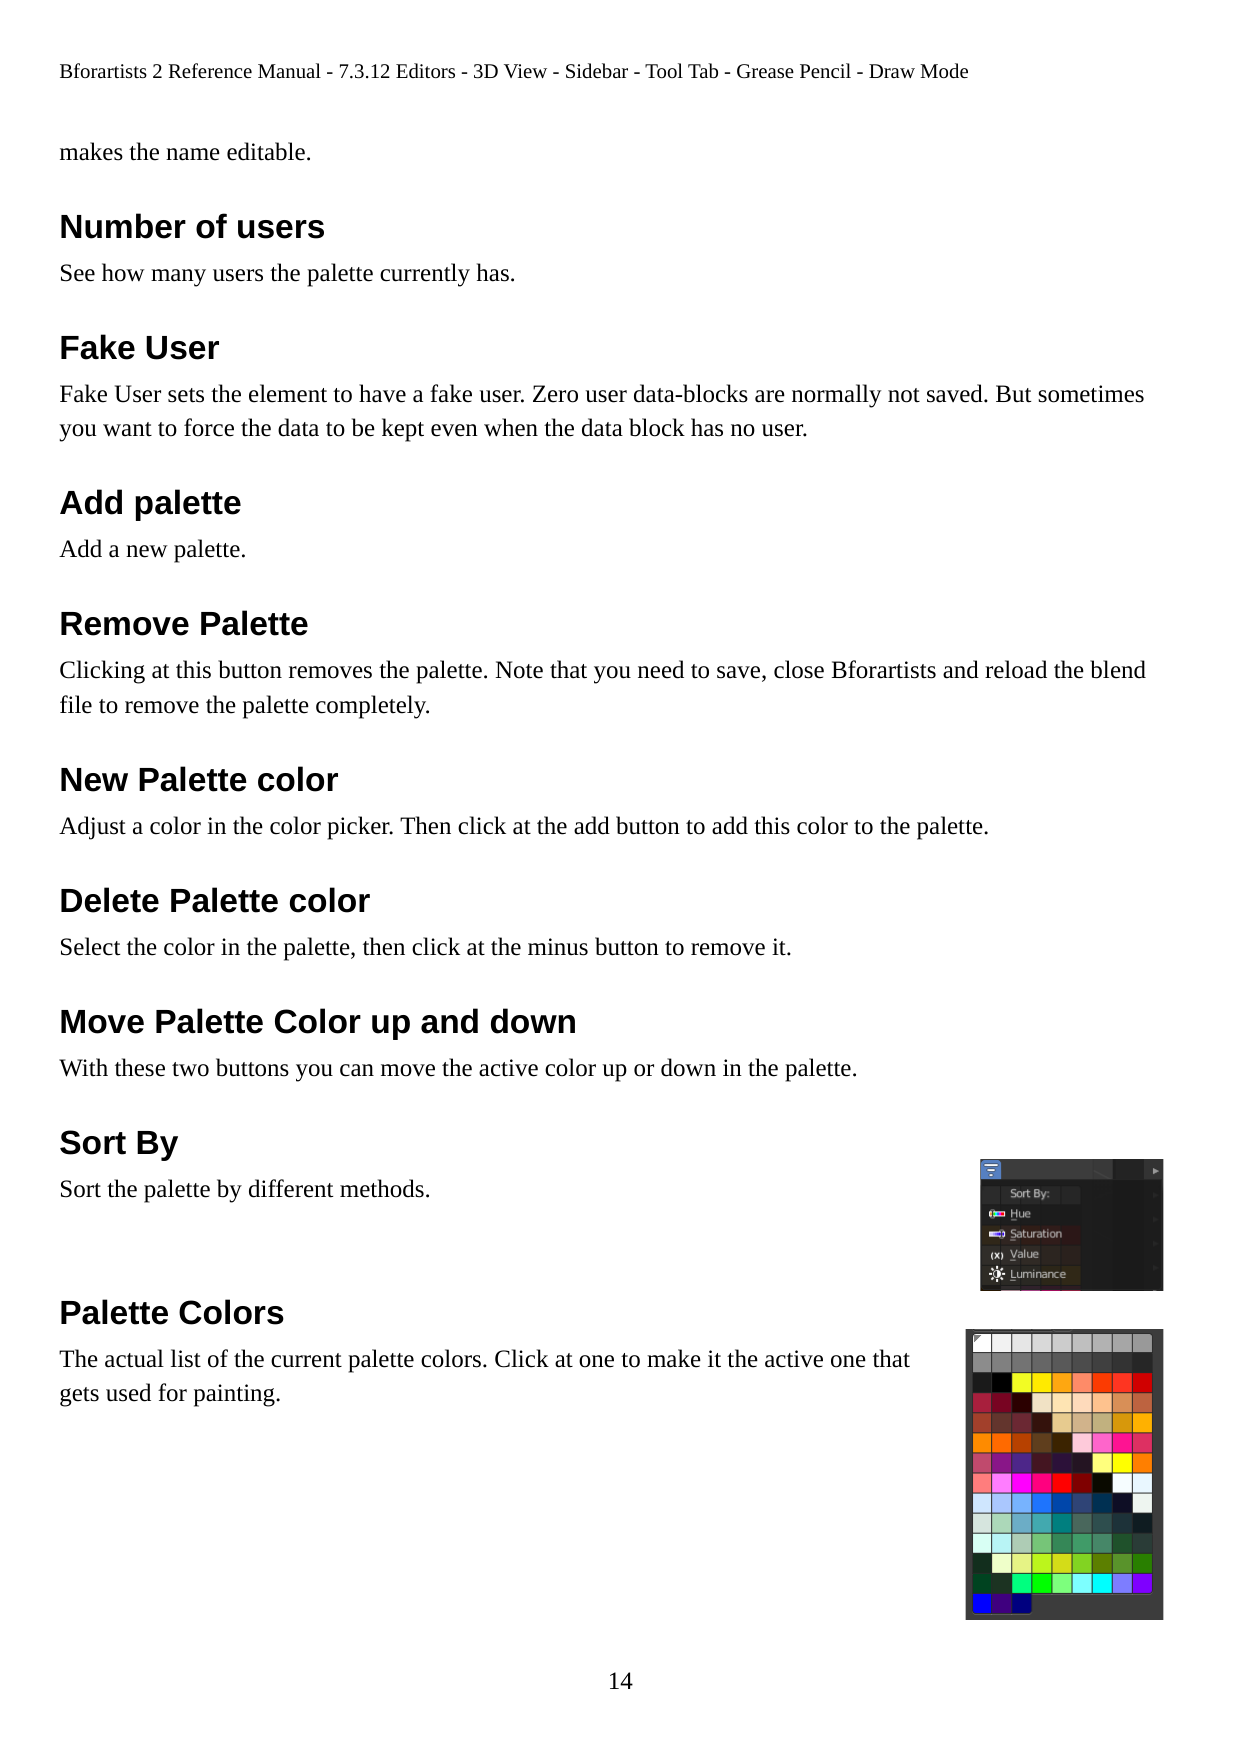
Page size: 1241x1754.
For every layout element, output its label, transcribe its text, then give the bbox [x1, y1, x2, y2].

picture [965, 1329, 1164, 1620]
text The actual list of the current palette colors. Click at one to make it the active one that gets used for painting. [59, 1344, 965, 1407]
text Add a new palette. [59, 534, 1181, 563]
subtitle Fake User [59, 328, 1181, 366]
subtitle Add palette [59, 483, 1181, 522]
picture [980, 1159, 1164, 1291]
subtitle Palette Colors [59, 1293, 1181, 1332]
text Sort the palette by different methods. [59, 1174, 980, 1203]
text Select the color in the palette, then click at the minus button to remove it. [59, 932, 1181, 961]
text makes the name editable. [59, 137, 1181, 165]
subtitle Number of users [59, 207, 1181, 245]
text Adjust a color in the color picker. Then click at the add button to add this color to the palette. [59, 811, 1181, 839]
subtitle Sort By [59, 1123, 1181, 1161]
text See how many users the palette currently has. [59, 258, 1181, 286]
subtitle Move Palette Color up and down [59, 1002, 1181, 1040]
subtitle New Palette color [59, 760, 1181, 798]
subtitle Remove Palette [59, 604, 1181, 643]
subtitle Delete Palette color [59, 881, 1181, 919]
text Fake User sets the element to have a fake user. Zero user data-blocks are normally not saved. But sometimes you want to force the data to be kept even when the data block has no user. [59, 379, 1181, 442]
text Clicking at this button removes the palette. Note that you need to save, close Bforartists and reload the blend file to remove the palette completely. [59, 655, 1181, 718]
text With these two buttons you can move the active color up or down in the palette. [59, 1053, 1181, 1082]
